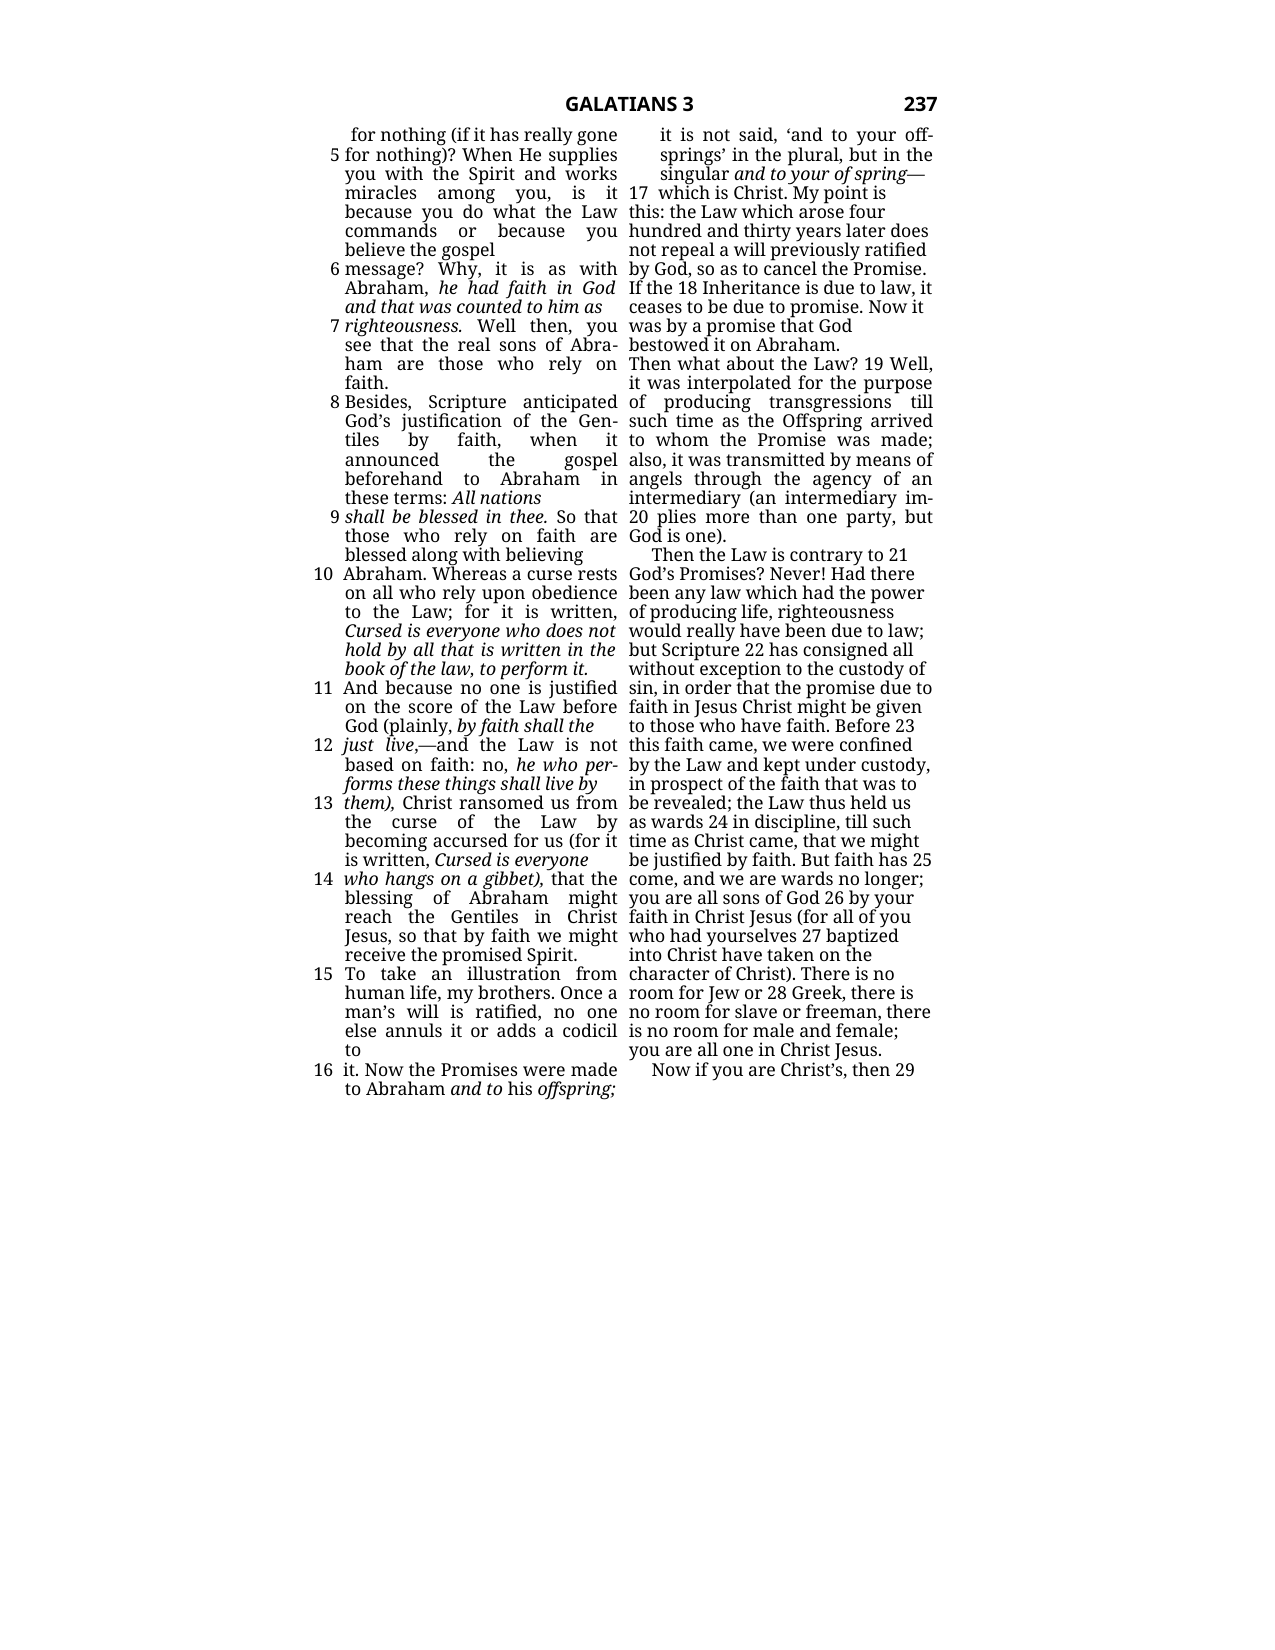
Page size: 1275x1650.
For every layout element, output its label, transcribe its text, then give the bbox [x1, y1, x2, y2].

list it. Now the Promises were made to Abraham and to his offspring; [313, 1061, 618, 1099]
list righteousness. Well then, you see that the real sons of Abra­ham are those who rely on faith. [330, 317, 618, 393]
text Now if you are Christ’s, then 29 [628, 1061, 933, 1080]
text this: the Law which arose four hundred and thirty years later does not repeal a will previ­ously ratified by God, so as to cancel the Promise. If the 18 Inheritance is due to law, it ceases to be due to promise. Now it was by a promise that God bestowed it on Abraham. [628, 203, 933, 355]
text Then what about the Law? 19 Well, it was interpolated for the purpose of producing transgres­sions till such time as the Off­spring arrived to whom the Promise was made; also, it was transmitted by means of angels through the agency of an inter­mediary (an intermediary im- 20 plies more than one party, but God is one). [628, 355, 933, 546]
list message? Why, it is as with Abraham, he had faith in God and that was counted to him as [330, 260, 618, 317]
list To take an illustration from human life, my brothers. Once a man’s will is ratified, no one else annuls it or adds a codicil to [313, 965, 618, 1061]
list Besides, Scripture anticipated God’s justification of the Gen­tiles by faith, when it announced the gospel beforehand to Abra­ham in these terms: All nations [330, 393, 618, 508]
list for nothing)? When He supplies you with the Spirit and works miracles among you, is it because you do what the Law commands or because you believe the gospel [330, 146, 618, 260]
list And because no one is justified on the score of the Law before God (plainly, by faith shall the [313, 679, 618, 737]
list shall be blessed in thee. So that those who rely on faith are blessed along with believing [330, 508, 618, 565]
list which is Christ. My point is [628, 184, 933, 203]
text for nothing (if it has really gone [313, 127, 618, 146]
list Abraham. Whereas a curse rests on all who rely upon obedience to the Law; for it is written, Cursed is everyone who does not hold by all that is written in the book of the law, to perform it. [313, 565, 618, 679]
list who hangs on a gibbet), that the blessing of Abraham might reach the Gentiles in Christ Jesus, so that by faith we might receive the promised Spirit. [313, 870, 618, 965]
list just live,—and the Law is not based on faith: no, he who per­forms these things shall live by [313, 737, 618, 794]
text Then the Law is contrary to 21 God’s Promises? Never! Had there been any law which had the power of producing life, righteousness would really have been due to law; but Scripture 22 has consigned all without excep­tion to the custody of sin, in or­der that the promise due to faith in Jesus Christ might be given to those who have faith. Before 23 this faith came, we were con­fined by the Law and kept under custody, in prospect of the faith that was to be revealed; the Law thus held us as wards 24 in discipline, till such time as Christ came, that we might be justified by faith. But faith has 25 come, and we are wards no longer; you are all sons of God 26 by your faith in Christ Jesus (for all of you who had yourselves 27 baptized into Christ have taken on the character of Christ). There is no room for Jew or 28 Greek, there is no room for slave or freeman, there is no room for male and female; you are all one in Christ Jesus. [628, 546, 933, 1061]
list them), Christ ransomed us from the curse of the Law by becoming accursed for us (for it is written, Cursed is everyone [313, 794, 618, 870]
list it is not said, ‘and to your off­springs’ in the plural, but in the singular and to your of spring— [628, 127, 933, 184]
